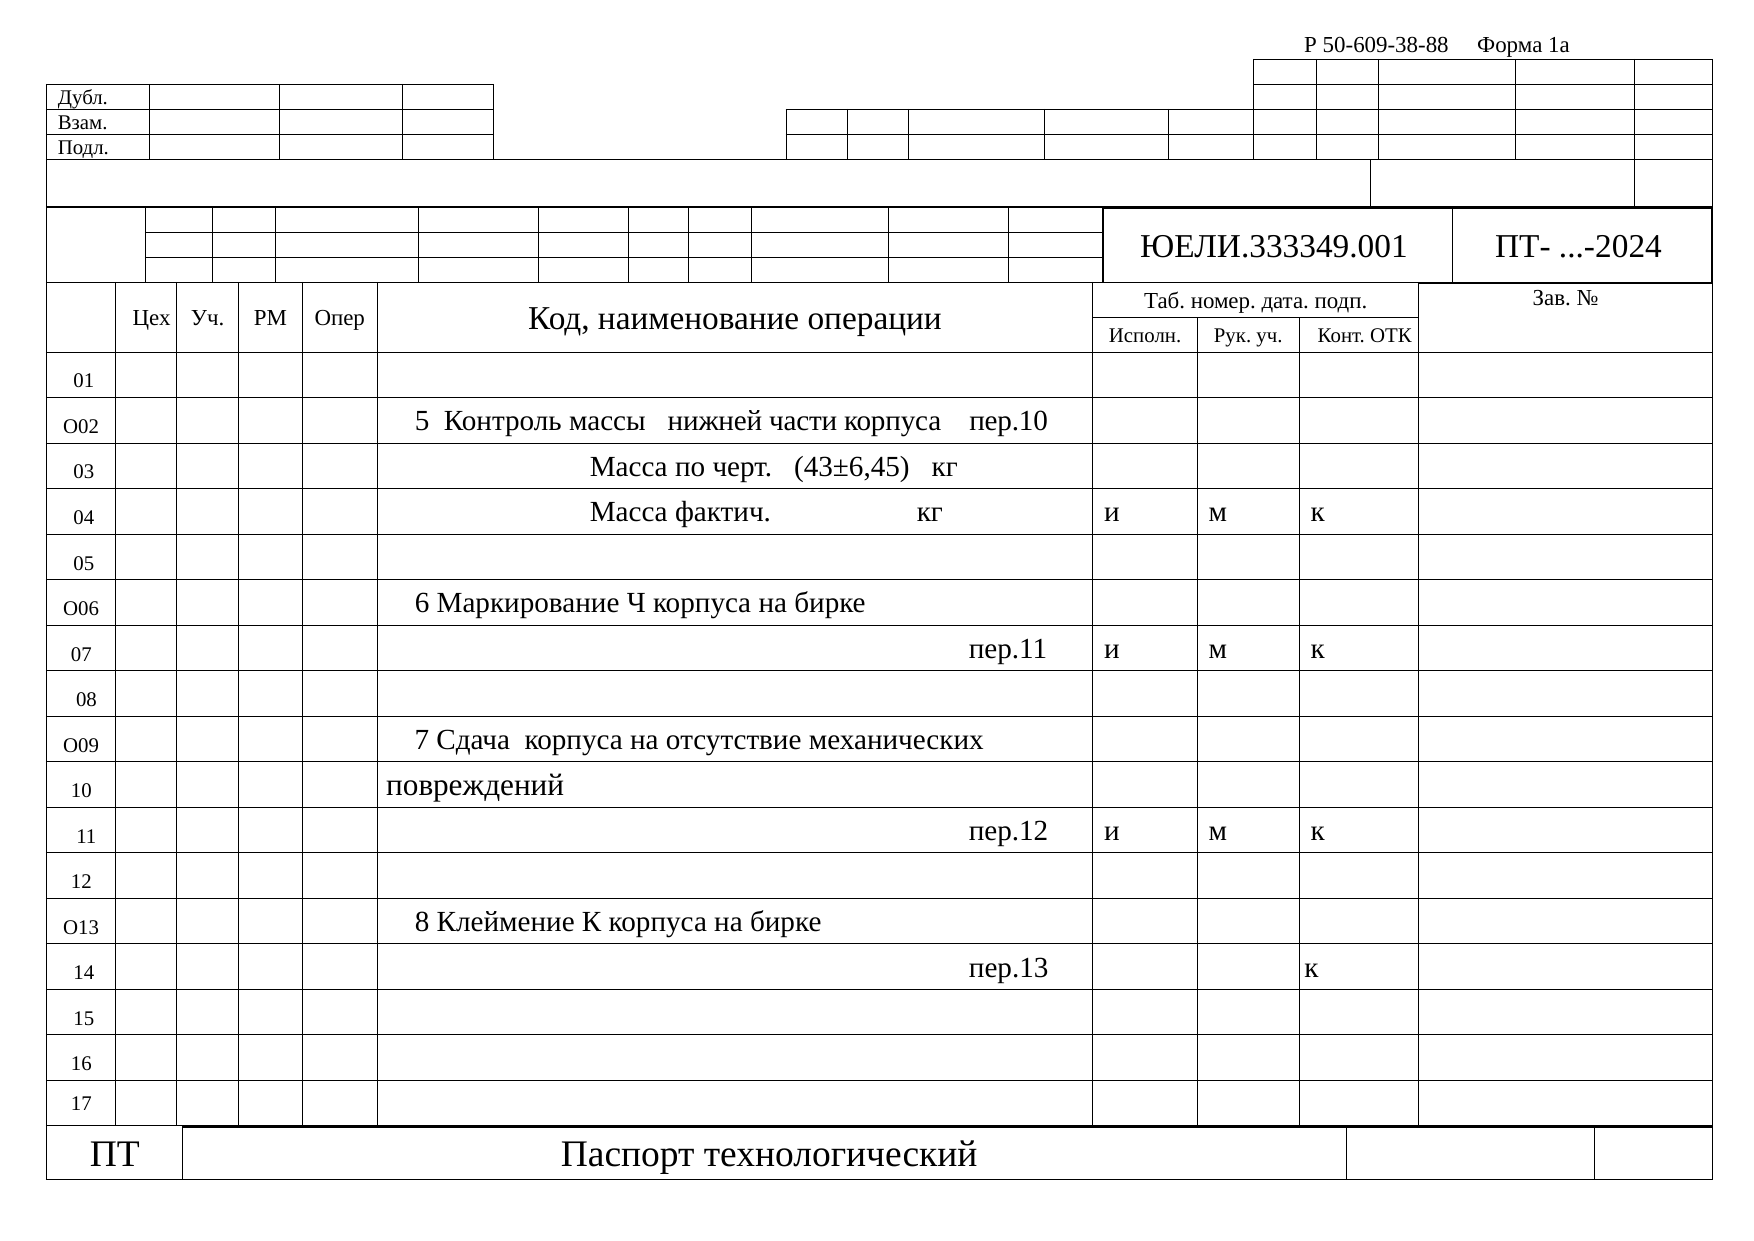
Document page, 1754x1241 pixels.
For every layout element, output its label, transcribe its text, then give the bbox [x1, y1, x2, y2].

table_cell [116, 353, 176, 397]
table_header [1093, 59, 1103, 84]
table_cell 07 [47, 626, 115, 670]
table_header [1008, 59, 1044, 84]
table_cell [303, 626, 377, 670]
table_cell [177, 1081, 238, 1125]
table_cell [1635, 110, 1712, 134]
table_cell пер.11 [378, 626, 1092, 670]
table_cell 5 Контроль массы нижней части корпуса пер.10 [378, 398, 1092, 443]
table_cell [1254, 135, 1316, 159]
table_header [888, 59, 909, 84]
table_cell [909, 110, 1044, 134]
table_cell [239, 1081, 302, 1125]
table_cell [303, 444, 377, 488]
table_cell [303, 671, 377, 716]
table_cell [1516, 85, 1634, 109]
table_cell [177, 535, 238, 579]
table_cell [239, 444, 302, 488]
table_cell [213, 258, 275, 282]
table_cell [403, 85, 493, 109]
table_cell [1254, 110, 1316, 134]
table_cell [378, 1035, 1092, 1080]
table_cell [177, 398, 238, 443]
table_cell О09 [47, 717, 115, 761]
table_cell [1198, 671, 1299, 716]
table_cell Уч. [177, 283, 238, 352]
table_cell [848, 110, 908, 134]
table_cell [146, 208, 212, 232]
table_cell [177, 899, 238, 943]
table_cell [1419, 899, 1712, 943]
table_cell Код, наименование операции [378, 283, 1092, 352]
table_header [115, 59, 145, 84]
table_cell [1317, 85, 1378, 109]
table_cell [1300, 990, 1418, 1034]
table_cell повреждений [378, 762, 1092, 807]
table_cell [378, 1081, 1092, 1125]
table_cell [1379, 135, 1515, 159]
table_cell [419, 233, 538, 257]
table_cell [177, 944, 238, 989]
table_cell [1300, 398, 1418, 443]
table_cell [848, 135, 908, 159]
table_cell [1300, 353, 1418, 397]
table_cell [378, 853, 1092, 898]
table_cell 03 [47, 444, 115, 488]
table_cell м [1198, 626, 1299, 670]
table_cell [787, 135, 847, 159]
table_cell 15 [47, 990, 115, 1034]
table_cell [752, 233, 888, 257]
table_cell [494, 84, 740, 109]
table_cell [1045, 135, 1168, 159]
table_cell Таб. номер. дата. подп. [1093, 283, 1418, 317]
table_header [628, 59, 688, 84]
table_cell [1347, 1128, 1594, 1178]
table_cell [689, 208, 751, 232]
table_cell [1198, 444, 1299, 488]
table_cell Паспорт технологический [183, 1128, 1346, 1178]
table_cell к [1300, 944, 1418, 989]
table_cell 12 [47, 853, 115, 898]
table_cell 05 [47, 535, 115, 579]
table_cell [116, 626, 176, 670]
table_cell и [1093, 626, 1197, 670]
table_cell [116, 944, 176, 989]
table_cell [1009, 208, 1102, 232]
table_cell [1093, 353, 1197, 397]
table_cell [1009, 258, 1102, 282]
table_header [1103, 59, 1168, 84]
table_cell [539, 233, 628, 257]
table_cell [1419, 671, 1712, 716]
table_cell [303, 1035, 377, 1080]
table_cell [889, 258, 1008, 282]
table_cell Конт. ОТК [1300, 318, 1418, 352]
table_cell [239, 717, 302, 761]
table_cell [740, 84, 1253, 109]
table_cell [239, 808, 302, 852]
table_header [279, 59, 302, 84]
table_cell [239, 580, 302, 625]
table_cell к [1300, 808, 1418, 852]
table_cell [239, 944, 302, 989]
table_cell [239, 899, 302, 943]
table_cell [116, 398, 176, 443]
table_cell [1300, 580, 1418, 625]
table_cell [1419, 853, 1712, 898]
table_header [751, 59, 786, 84]
table_header [183, 59, 212, 84]
table_cell 01 [47, 353, 115, 397]
table_cell [378, 535, 1092, 579]
table_cell [213, 208, 275, 232]
table_cell [303, 717, 377, 761]
table_header [176, 59, 182, 84]
table_cell [1093, 944, 1197, 989]
table_cell [1198, 1081, 1299, 1125]
table_cell [303, 398, 377, 443]
table_header [302, 59, 377, 84]
table_header [786, 59, 847, 84]
table_cell [1093, 444, 1197, 488]
table_cell [539, 208, 628, 232]
table_cell [280, 110, 402, 134]
table_cell [116, 853, 176, 898]
table_cell [116, 808, 176, 852]
table_cell [1419, 990, 1712, 1034]
table_cell [116, 580, 176, 625]
table_cell [116, 762, 176, 807]
table_cell пер.12 [378, 808, 1092, 852]
table_cell [1093, 717, 1197, 761]
table_cell [1300, 1081, 1418, 1125]
table_cell [303, 1081, 377, 1125]
table_cell [1516, 110, 1634, 134]
table_cell [47, 283, 115, 352]
table_cell [629, 208, 688, 232]
table_cell Взам. [47, 110, 149, 134]
table_header [1197, 59, 1253, 84]
table_header [1635, 60, 1712, 84]
table_cell [1045, 110, 1168, 134]
table_cell [1595, 1128, 1712, 1178]
table_cell Зав. № [1419, 284, 1712, 352]
table_cell [276, 233, 418, 257]
table_cell [1198, 1035, 1299, 1080]
table_cell [1317, 135, 1378, 159]
table_cell [403, 135, 493, 159]
table_cell [303, 489, 377, 534]
table_cell [276, 208, 418, 232]
table_cell [1300, 853, 1418, 898]
table_cell [239, 489, 302, 534]
table_cell 6 Маркирование Ч корпуса на бирке [378, 580, 1092, 625]
table_cell [1093, 853, 1197, 898]
table_cell [150, 85, 279, 109]
table_cell [1419, 489, 1712, 534]
table_cell ПТ [47, 1126, 182, 1178]
table_cell [1300, 717, 1418, 761]
table_cell Цех [116, 283, 176, 352]
table_cell [150, 110, 279, 134]
table_cell [150, 135, 279, 159]
table_cell [239, 853, 302, 898]
table_cell [116, 717, 176, 761]
table_cell [1198, 944, 1299, 989]
table_cell [303, 853, 377, 898]
table_cell [177, 808, 238, 852]
table_header [402, 59, 418, 84]
table_cell [280, 135, 402, 159]
table_cell [494, 109, 786, 134]
table_cell [1300, 762, 1418, 807]
table_cell [1093, 580, 1197, 625]
table_cell РМ [239, 283, 302, 352]
table_header [1317, 60, 1378, 84]
table_cell Масса по черт. (43±6,45) кг [378, 444, 1092, 488]
table_cell [303, 762, 377, 807]
table_cell [303, 580, 377, 625]
table_cell [1419, 1081, 1712, 1125]
table_cell О02 [47, 398, 115, 443]
table_cell [116, 489, 176, 534]
table_cell [177, 580, 238, 625]
table_cell [909, 135, 1044, 159]
table_cell [1093, 398, 1197, 443]
table_cell [239, 990, 302, 1034]
table_cell [1198, 899, 1299, 943]
table_cell [1254, 85, 1316, 109]
table_header [238, 59, 275, 84]
table_cell [1419, 535, 1712, 579]
table_cell [1009, 233, 1102, 257]
table_cell [177, 444, 238, 488]
table_cell 8 Клеймение К корпуса на бирке [378, 899, 1092, 943]
table_cell 11 [47, 808, 115, 852]
table_cell [1093, 671, 1197, 716]
table_cell [1093, 762, 1197, 807]
table_cell [419, 208, 538, 232]
table_header [213, 59, 238, 84]
table_header [688, 59, 740, 84]
table_cell к [1300, 489, 1418, 534]
table_cell [1317, 110, 1378, 134]
table_header [1168, 59, 1197, 84]
table_cell [1371, 160, 1634, 206]
table_cell [689, 258, 751, 282]
table_cell [303, 899, 377, 943]
table_cell [116, 535, 176, 579]
table_cell [1635, 160, 1712, 206]
table_cell [239, 353, 302, 397]
table_cell [1419, 444, 1712, 488]
table_cell [1198, 580, 1299, 625]
table_cell [303, 944, 377, 989]
table_header [145, 59, 149, 84]
table_cell [276, 258, 418, 282]
table_cell к [1300, 626, 1418, 670]
table_cell [539, 258, 628, 282]
table_cell Подл. [47, 135, 149, 159]
table_cell [239, 626, 302, 670]
table_cell [419, 258, 538, 282]
table_cell [1516, 135, 1634, 159]
table_cell 10 [47, 762, 115, 807]
table_cell 7 Сдача корпуса на отсутствие механических [378, 717, 1092, 761]
table_cell [378, 671, 1092, 716]
table_cell [303, 535, 377, 579]
table_cell [1093, 899, 1197, 943]
table_cell [1419, 1035, 1712, 1080]
table_cell м [1198, 808, 1299, 852]
table_cell [1198, 353, 1299, 397]
table_cell [1635, 85, 1712, 109]
table_cell [177, 353, 238, 397]
table_cell ЮЕЛИ.333349.001 [1104, 209, 1452, 282]
table_cell 08 [47, 671, 115, 716]
table_cell [1419, 762, 1712, 807]
table_cell [889, 208, 1008, 232]
table_cell [1198, 990, 1299, 1034]
table_header [1516, 60, 1634, 84]
table_cell [280, 85, 402, 109]
table_header [275, 59, 279, 84]
table_cell [239, 535, 302, 579]
table_cell [1419, 398, 1712, 443]
table_cell [403, 110, 493, 134]
table_header [150, 59, 176, 84]
table_cell [303, 990, 377, 1034]
table_cell [889, 233, 1008, 257]
table_cell [239, 398, 302, 443]
table_cell [1419, 944, 1712, 989]
table_header [847, 59, 888, 84]
table_cell [303, 808, 377, 852]
table_header [46, 59, 115, 84]
table_cell [787, 110, 847, 134]
table_cell [629, 258, 688, 282]
table_cell Рук. уч. [1198, 318, 1299, 352]
table_header [538, 59, 628, 84]
table_cell [1300, 535, 1418, 579]
table_cell [213, 233, 275, 257]
text Р 50-609-38-88 Форма 1а [29, 25, 1742, 59]
table_cell 17 [47, 1081, 115, 1125]
table_header [1379, 60, 1515, 84]
table_cell [1300, 1035, 1418, 1080]
table_cell [1635, 135, 1712, 159]
table_cell 14 [47, 944, 115, 989]
table_cell [177, 990, 238, 1034]
table_cell [177, 626, 238, 670]
table_cell [116, 1081, 176, 1125]
table_header [494, 59, 538, 84]
table_header [909, 59, 1008, 84]
table_cell [1300, 671, 1418, 716]
table_cell [1093, 990, 1197, 1034]
table_cell пер.13 [378, 944, 1092, 989]
table_cell [239, 671, 302, 716]
table_cell [116, 444, 176, 488]
table_cell [47, 208, 145, 282]
table_header [740, 59, 751, 84]
table_cell Дубл. [47, 85, 149, 109]
table_cell [177, 762, 238, 807]
table_cell [146, 258, 212, 282]
table_cell [1093, 1081, 1197, 1125]
table_cell [1198, 717, 1299, 761]
table_header [419, 59, 494, 84]
table_cell [239, 1035, 302, 1080]
table_cell [1419, 808, 1712, 852]
table_cell [1169, 110, 1253, 134]
table_cell 04 [47, 489, 115, 534]
table_cell [146, 233, 212, 257]
table_cell м [1198, 489, 1299, 534]
table_cell [1419, 353, 1712, 397]
table_cell [378, 990, 1092, 1034]
table_cell [177, 671, 238, 716]
table_cell [116, 1035, 176, 1080]
table_cell [116, 990, 176, 1034]
table_cell [116, 671, 176, 716]
table_cell и [1093, 489, 1197, 534]
table_cell [177, 1035, 238, 1080]
table_cell [177, 717, 238, 761]
table_cell [752, 208, 888, 232]
table_cell [629, 233, 688, 257]
table_cell О06 [47, 580, 115, 625]
table_cell [1419, 626, 1712, 670]
table_header [1044, 59, 1093, 84]
table_cell [752, 258, 888, 282]
table_cell [1379, 110, 1515, 134]
table_cell [1198, 398, 1299, 443]
table_cell 16 [47, 1035, 115, 1080]
table_cell О13 [47, 899, 115, 943]
table_cell [116, 899, 176, 943]
table_cell [1093, 1035, 1197, 1080]
table_cell [1300, 899, 1418, 943]
table_cell [1169, 135, 1253, 159]
table_cell [1300, 444, 1418, 488]
table_cell [177, 853, 238, 898]
table_cell [494, 134, 786, 159]
table_cell [1198, 853, 1299, 898]
table_cell [1419, 717, 1712, 761]
table_header [1254, 60, 1316, 84]
table_cell [1379, 85, 1515, 109]
table_cell [303, 353, 377, 397]
table_cell [1419, 580, 1712, 625]
table_header [377, 59, 402, 84]
table_cell [177, 489, 238, 534]
table_cell [1198, 535, 1299, 579]
table_cell Исполн. [1093, 318, 1197, 352]
table_cell [689, 233, 751, 257]
table_cell ПТ- ...-2024 [1453, 209, 1711, 282]
table_cell Опер [303, 283, 377, 352]
table_cell [1198, 762, 1299, 807]
table_cell [1093, 535, 1197, 579]
table_cell [378, 353, 1092, 397]
table_cell Масса фактич. кг [378, 489, 1092, 534]
table_cell и [1093, 808, 1197, 852]
table_cell [47, 160, 1370, 206]
table_cell [239, 762, 302, 807]
